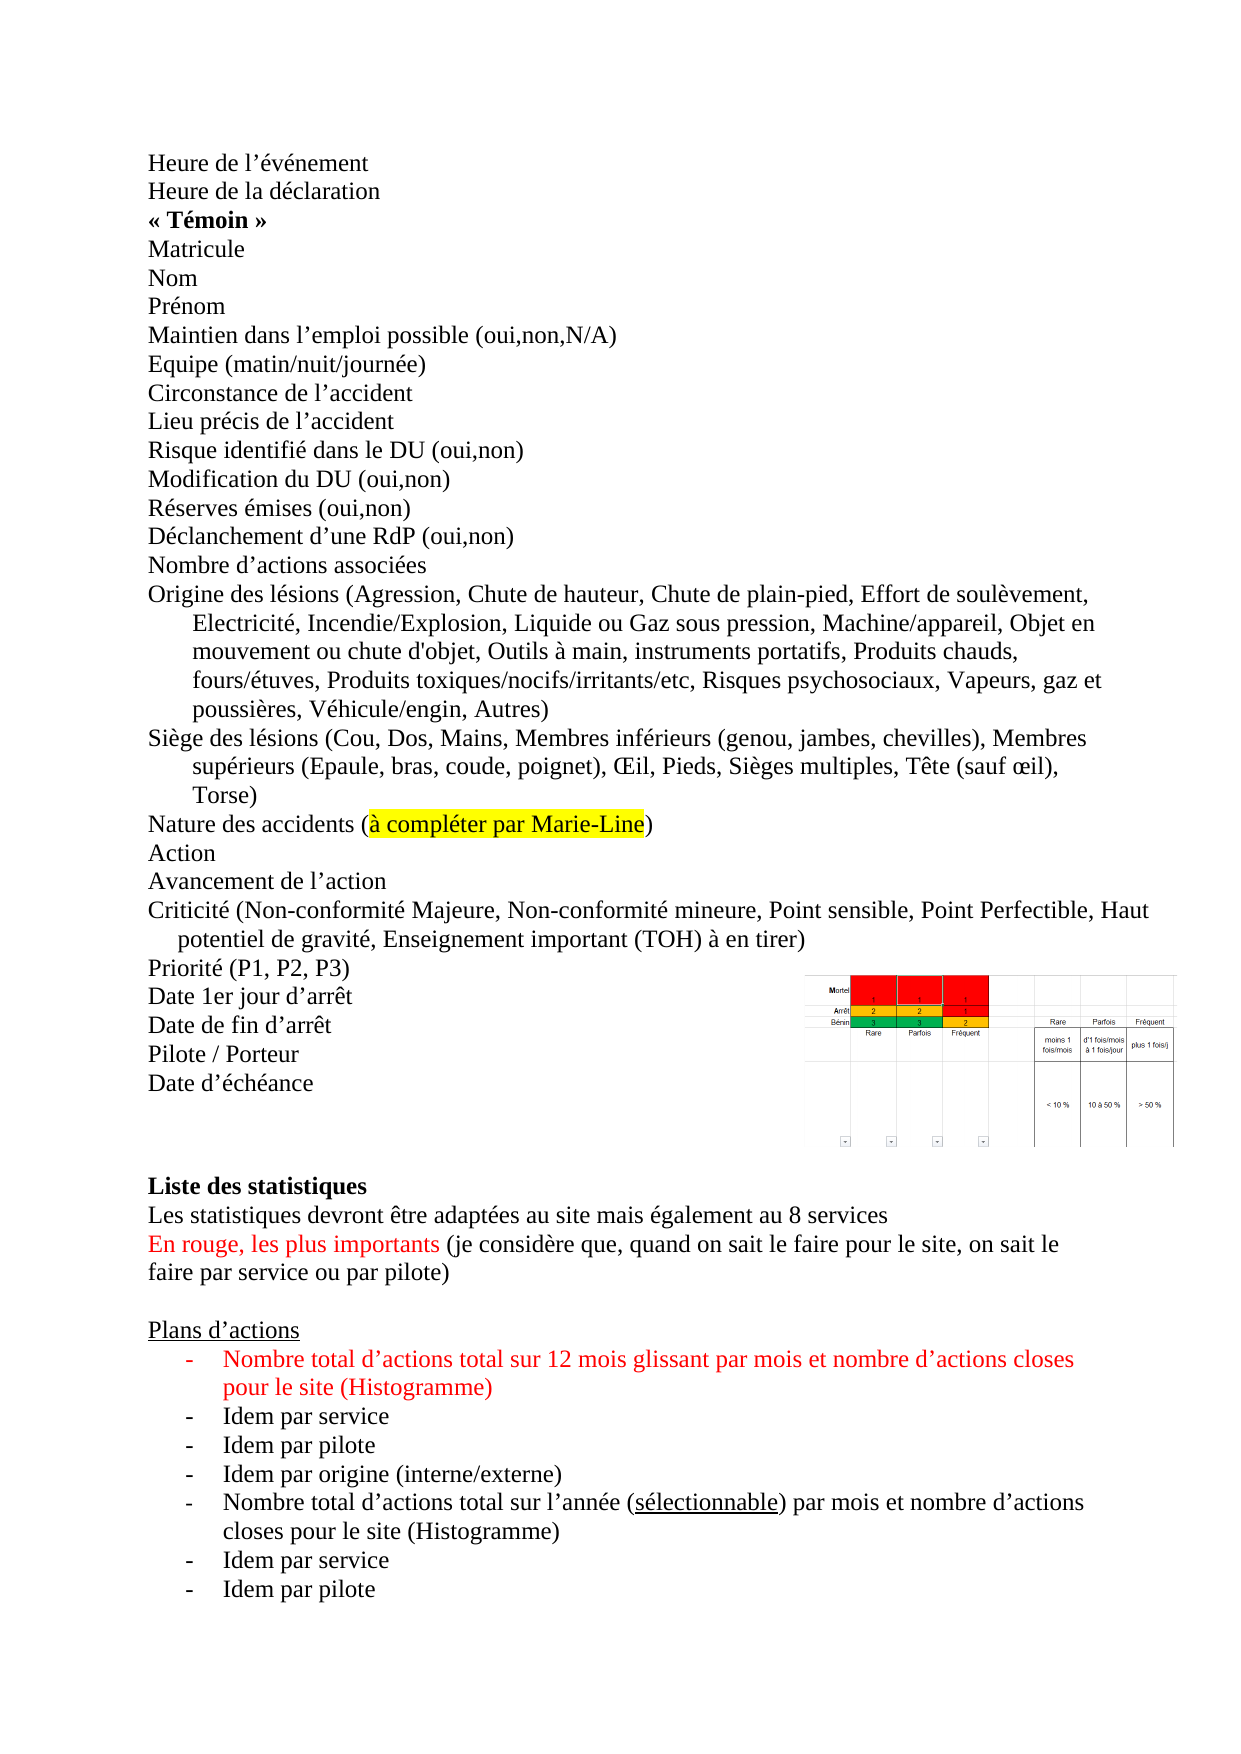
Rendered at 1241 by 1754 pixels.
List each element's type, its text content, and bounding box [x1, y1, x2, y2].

list Nombre total d’actions total sur l’année (sélectionnable) par mois et nombre d’actions closes pour le site (Histogramme) [185, 1487, 1093, 1545]
text Date de fin d’arrêt [148, 1010, 804, 1039]
text Criticité (Non-conformité Majeure, Non-conformité mineure, Point sensible, Point Perfectible, Haut potentiel de gravité, Enseignement important (TOH) à en tirer) [148, 895, 1152, 953]
text Nom [148, 263, 1093, 291]
text Matricule [148, 234, 1093, 263]
text Les statistiques devront être adaptées au site mais également au 8 services [148, 1200, 1093, 1229]
text Date 1er jour d’arrêt [148, 981, 804, 1010]
text Prénom [148, 291, 1093, 320]
text En rouge, les plus importants (je considère que, quand on sait le faire pour le site, on sait le faire par service ou par pilote) [148, 1229, 1093, 1286]
text Circonstance de l’accident [148, 378, 1093, 406]
text Risque identifié dans le DU (oui,non) [148, 435, 1093, 464]
picture [804, 975, 1178, 1147]
text Heure de la déclaration [148, 176, 1093, 205]
text Equipe (matin/nuit/journée) [148, 349, 1093, 378]
text Déclanchement d’une RdP (oui,non) [148, 521, 1093, 550]
list Idem par pilote [185, 1430, 1093, 1459]
text Lieu précis de l’accident [148, 406, 1093, 435]
text Nombre d’actions associées [148, 550, 1093, 579]
text Action [148, 838, 1093, 866]
text Date d’échéance [148, 1068, 804, 1096]
list Idem par pilote [185, 1574, 1093, 1602]
text Priorité (P1, P2, P3) [148, 953, 1093, 981]
text Maintien dans l’emploi possible (oui,non,N/A) [148, 320, 1093, 349]
list Idem par service [185, 1545, 1093, 1574]
text Réserves émises (oui,non) [148, 493, 1093, 521]
list Nombre total d’actions total sur 12 mois glissant par mois et nombre d’actions closes pour le site (Histogramme) [185, 1344, 1093, 1401]
text Avancement de l’action [148, 866, 1093, 895]
text Origine des lésions (Agression, Chute de hauteur, Chute de plain-pied, Effort de soulèvement, Electricité, Incendie/Explosion, Liquide ou Gaz sous pression, Machine/appareil, Objet en mouvement ou chute d'objet, Outils à main, instruments portatifs, Produits chauds, fours/étuves, Produits toxiques/nocifs/irritants/etc, Risques psychosociaux, Vapeurs, gaz et poussières, Véhicule/engin, Autres) [148, 579, 1152, 723]
text Siège des lésions (Cou, Dos, Mains, Membres inférieurs (genou, jambes, chevilles), Membres supérieurs (Epaule, bras, coude, poignet), Œil, Pieds, Sièges multiples, Tête (sauf œil), Torse) [148, 723, 1093, 809]
text Heure de l’événement [148, 148, 1093, 176]
text Plans d’actions [148, 1315, 1093, 1344]
text « Témoin » [148, 205, 1093, 234]
list Idem par origine (interne/externe) [185, 1459, 1093, 1487]
text Nature des accidents (à compléter par Marie-Line) [148, 809, 1093, 838]
list Idem par service [185, 1401, 1093, 1430]
text Liste des statistiques [148, 1171, 1093, 1200]
text Pilote / Porteur [148, 1039, 804, 1068]
text Modification du DU (oui,non) [148, 464, 1093, 493]
